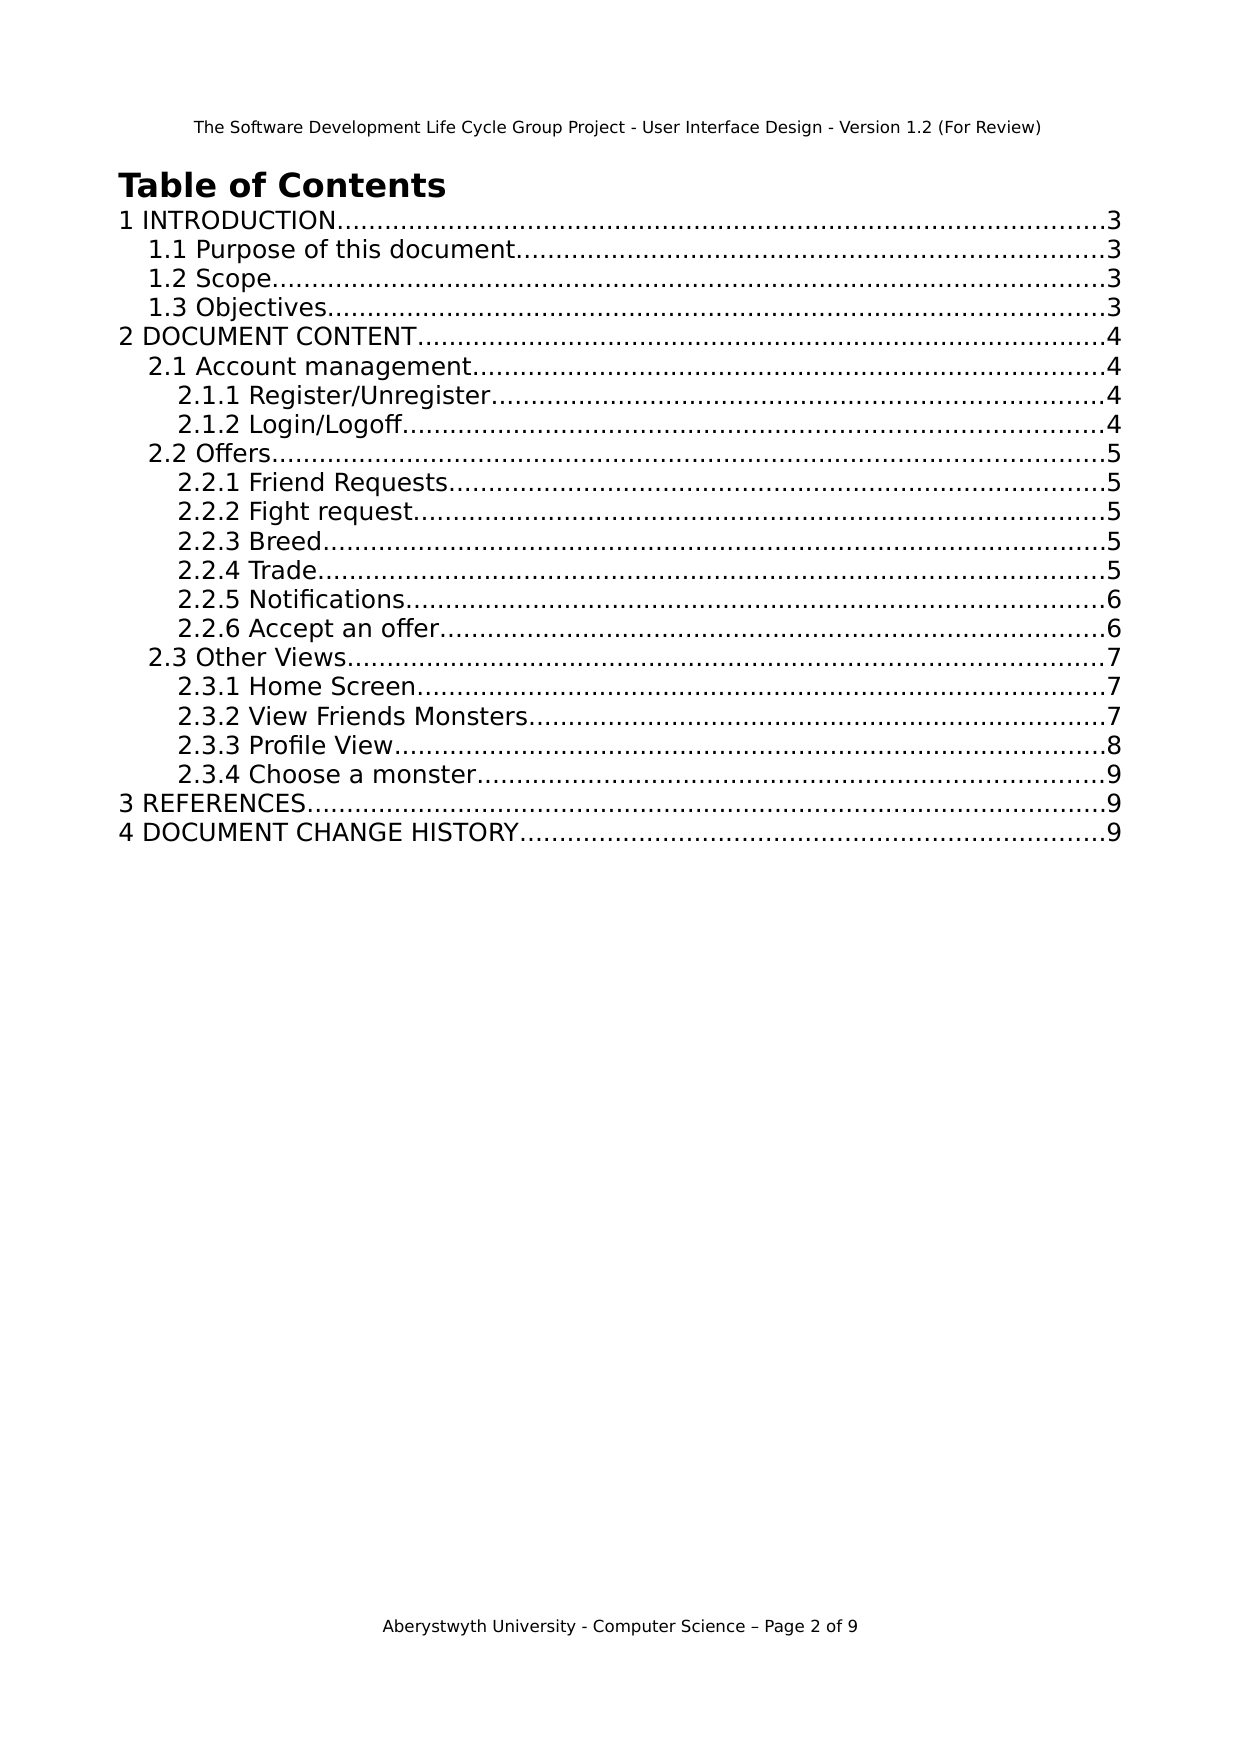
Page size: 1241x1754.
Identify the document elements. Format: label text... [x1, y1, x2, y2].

text 2.3.2 View Friends Monsters 7 [177, 702, 1122, 731]
text 2.3.3 Profile View 8 [177, 731, 1122, 760]
text 2.2.4 Trade 5 [177, 556, 1122, 585]
text 2.1.2 Login/Logoff 4 [177, 410, 1122, 439]
text 2.2.5 Notifications 6 [177, 585, 1122, 614]
text 2 DOCUMENT CONTENT 4 [118, 322, 1122, 352]
text 1 INTRODUCTION 3 [118, 206, 1122, 235]
text 3 REFERENCES 9 [118, 789, 1122, 818]
text 2.2.3 Breed 5 [177, 527, 1122, 556]
text 1.3 Objectives 3 [148, 293, 1122, 322]
text 2.3.1 Home Screen 7 [177, 672, 1122, 702]
text 2.3 Other Views 7 [148, 643, 1122, 672]
text 2.2.1 Friend Requests 5 [177, 468, 1122, 497]
text 2.1 Account management 4 [148, 352, 1122, 381]
text 2.1.1 Register/Unregister 4 [177, 381, 1122, 410]
subtitle Table of Contents [118, 167, 1122, 206]
text 2.3.4 Choose a monster 9 [177, 760, 1122, 789]
text 2.2.6 Accept an offer 6 [177, 614, 1122, 643]
text 2.2.2 Fight request 5 [177, 497, 1122, 527]
text 2.2 Offers 5 [148, 439, 1122, 468]
text 1.2 Scope 3 [148, 264, 1122, 293]
text 1.1 Purpose of this document 3 [148, 235, 1122, 264]
text 4 DOCUMENT CHANGE HISTORY 9 [118, 818, 1122, 847]
